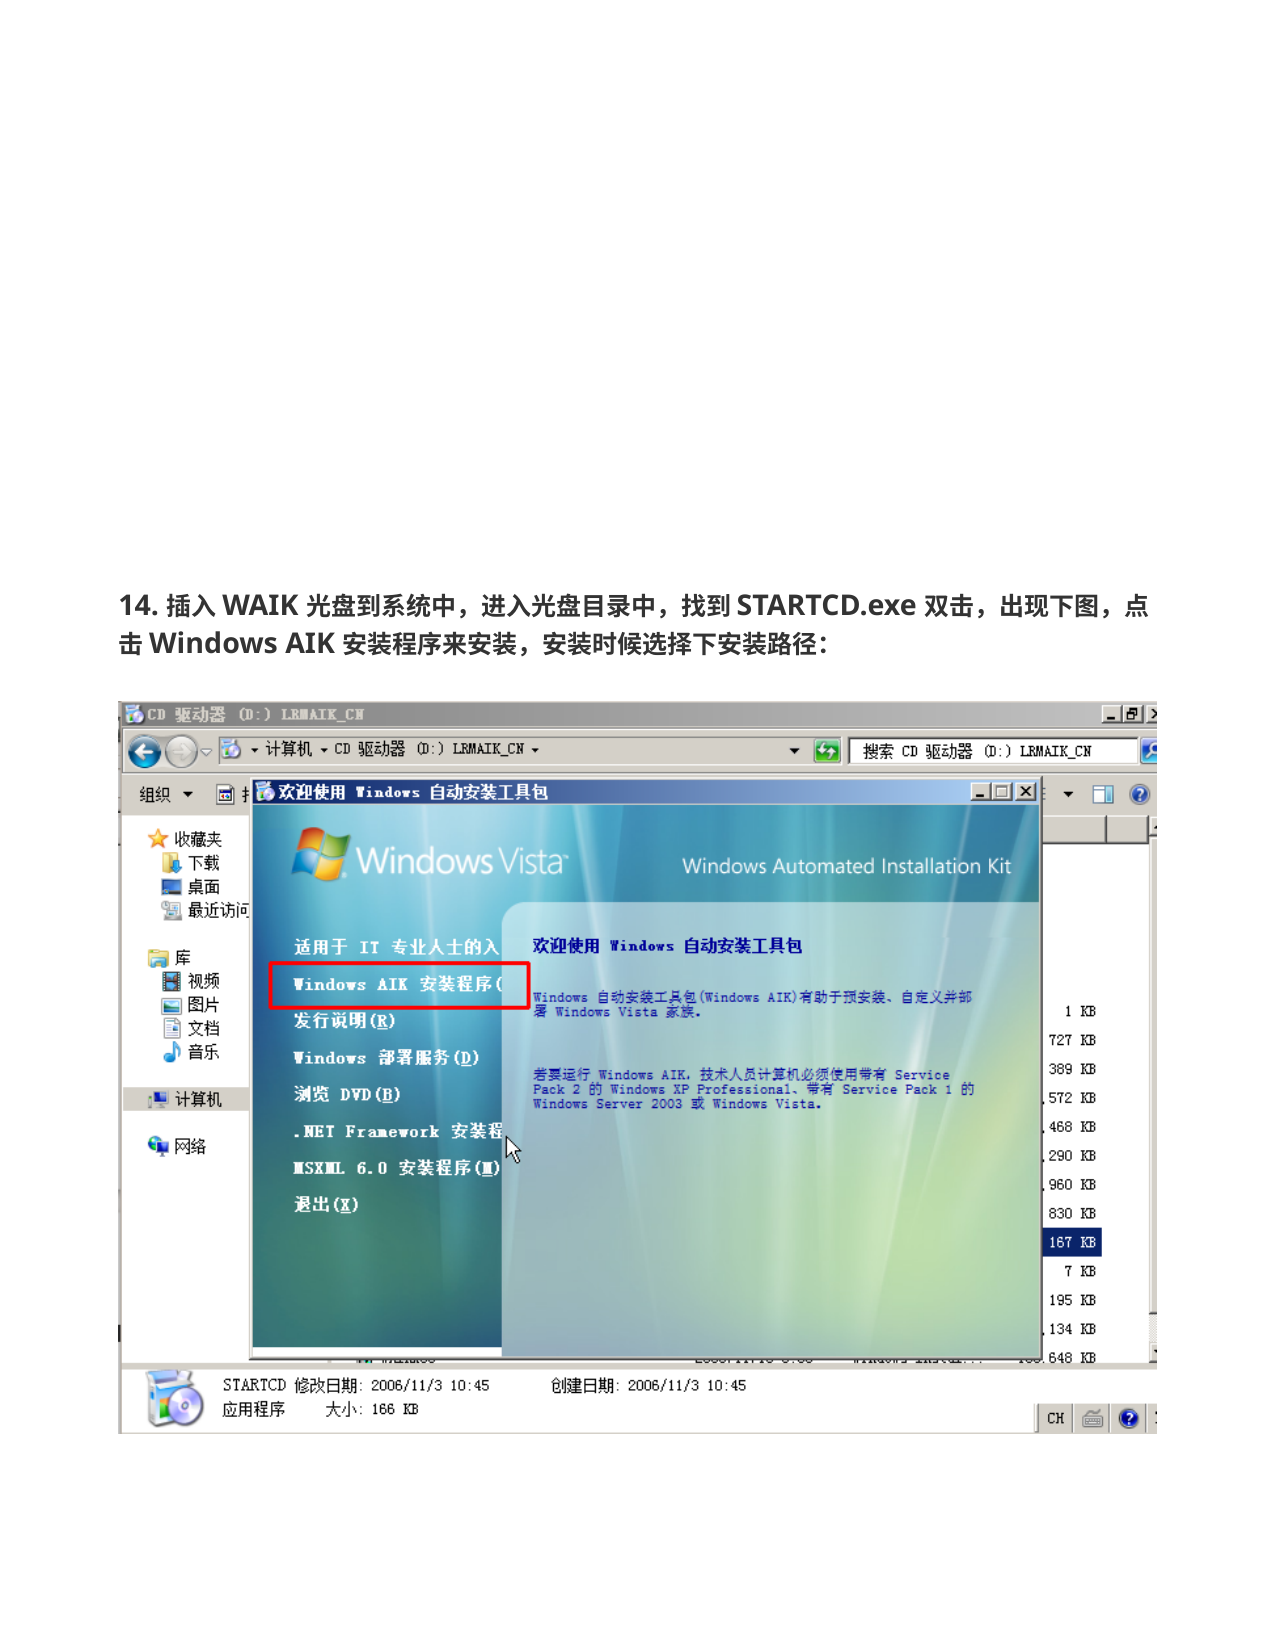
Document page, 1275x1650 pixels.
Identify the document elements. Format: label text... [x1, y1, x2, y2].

text 14. 插入 WAIK 光盘到系统中，进入光盘目录中，找到 STARTCD.exe 双击，出现下图，点击 Windows AIK 安装程序来安装，安装时候选择下安装路径： [118, 584, 1157, 662]
picture [118, 701, 1157, 1434]
